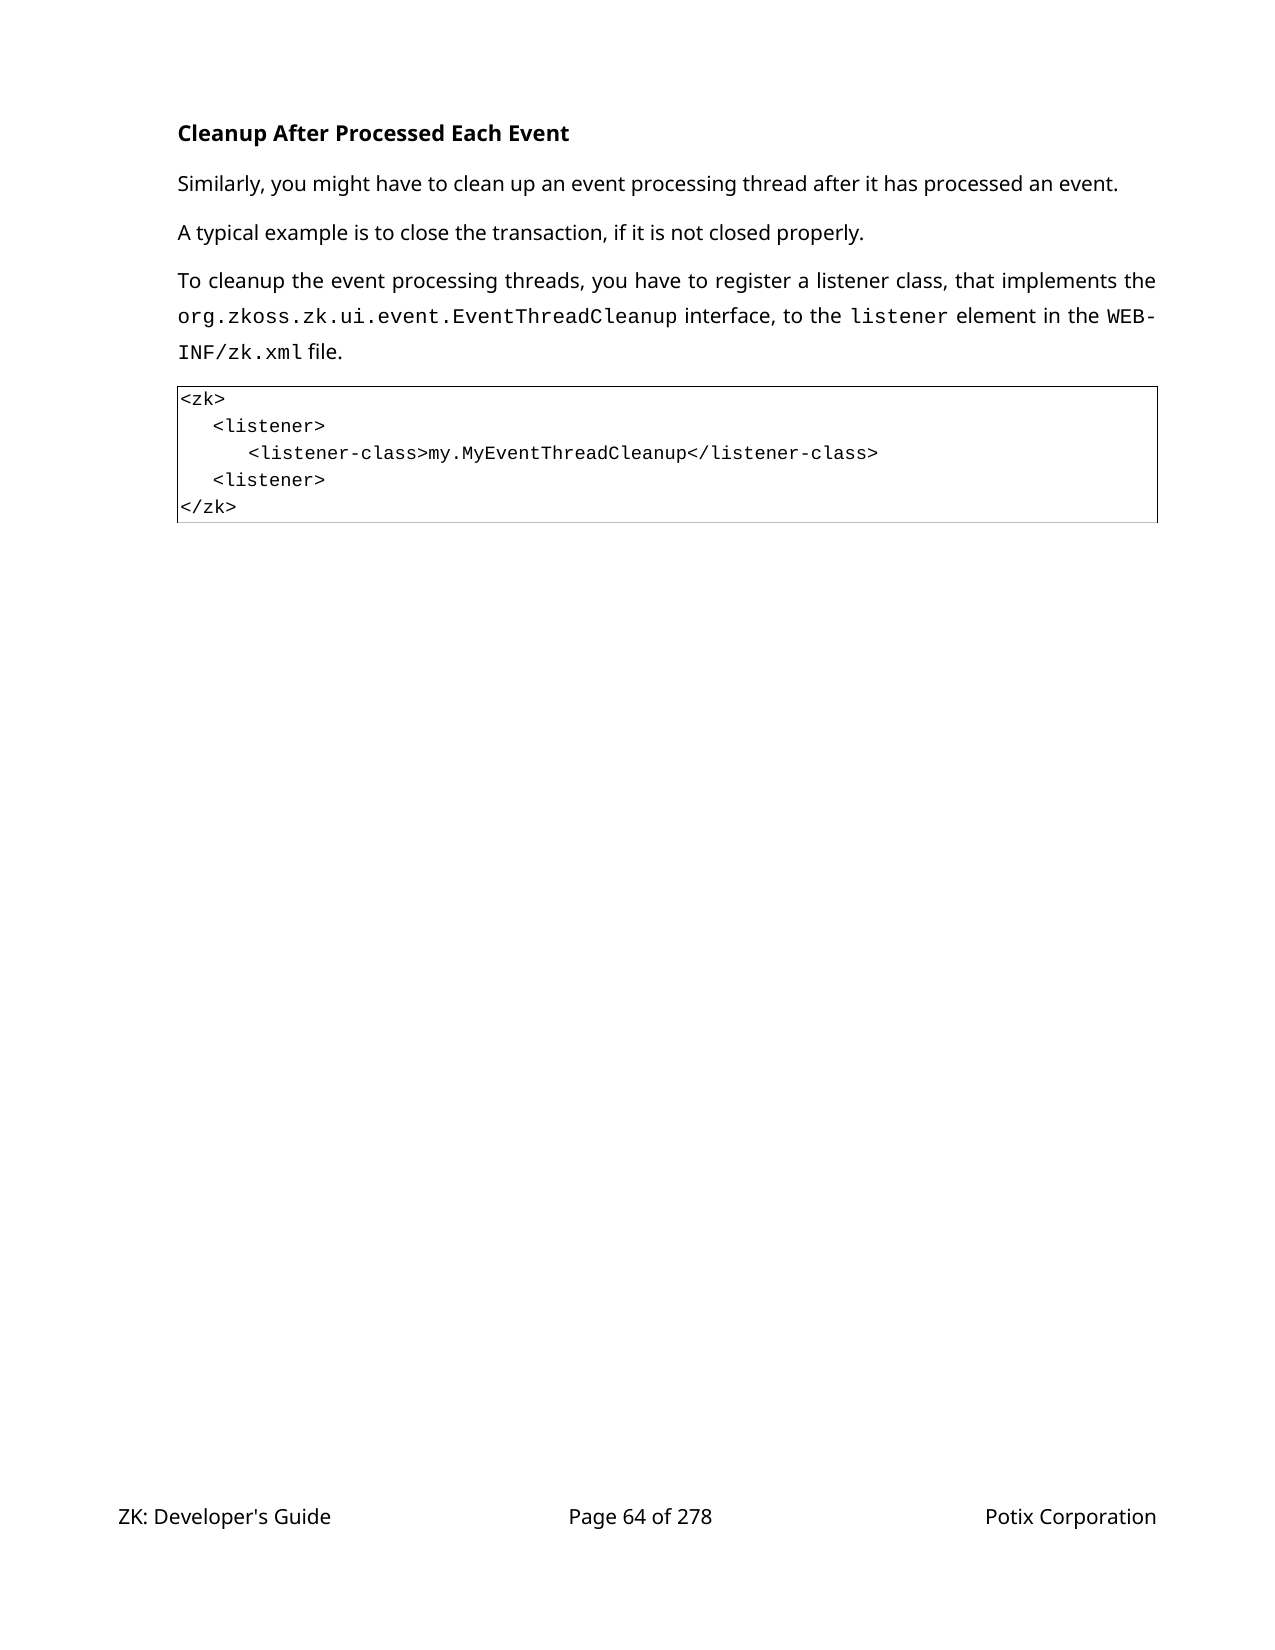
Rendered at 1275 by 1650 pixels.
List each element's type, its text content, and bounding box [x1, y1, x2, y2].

text To cleanup the event processing threads, you have to register a listener class, that implements the org.zkoss.zk.ui.event.EventThreadCleanup interface, to the listener element in the WEB-INF/zk.xml file. [177, 266, 1157, 366]
text Similarly, you might have to clean up an event processing thread after it has processed an event. [177, 169, 1157, 197]
subtitle Cleanup After Processed Each Event [177, 118, 1157, 148]
text <listener> [178, 468, 1157, 492]
text </zk> [178, 495, 1157, 522]
text <listener-class>my.MyEventThreadCleanup</listener-class> [178, 441, 1157, 465]
text <listener> [178, 413, 1157, 438]
text A typical example is to close the transaction, if it is not closed properly. [177, 218, 1157, 246]
text <zk> [178, 387, 1157, 411]
